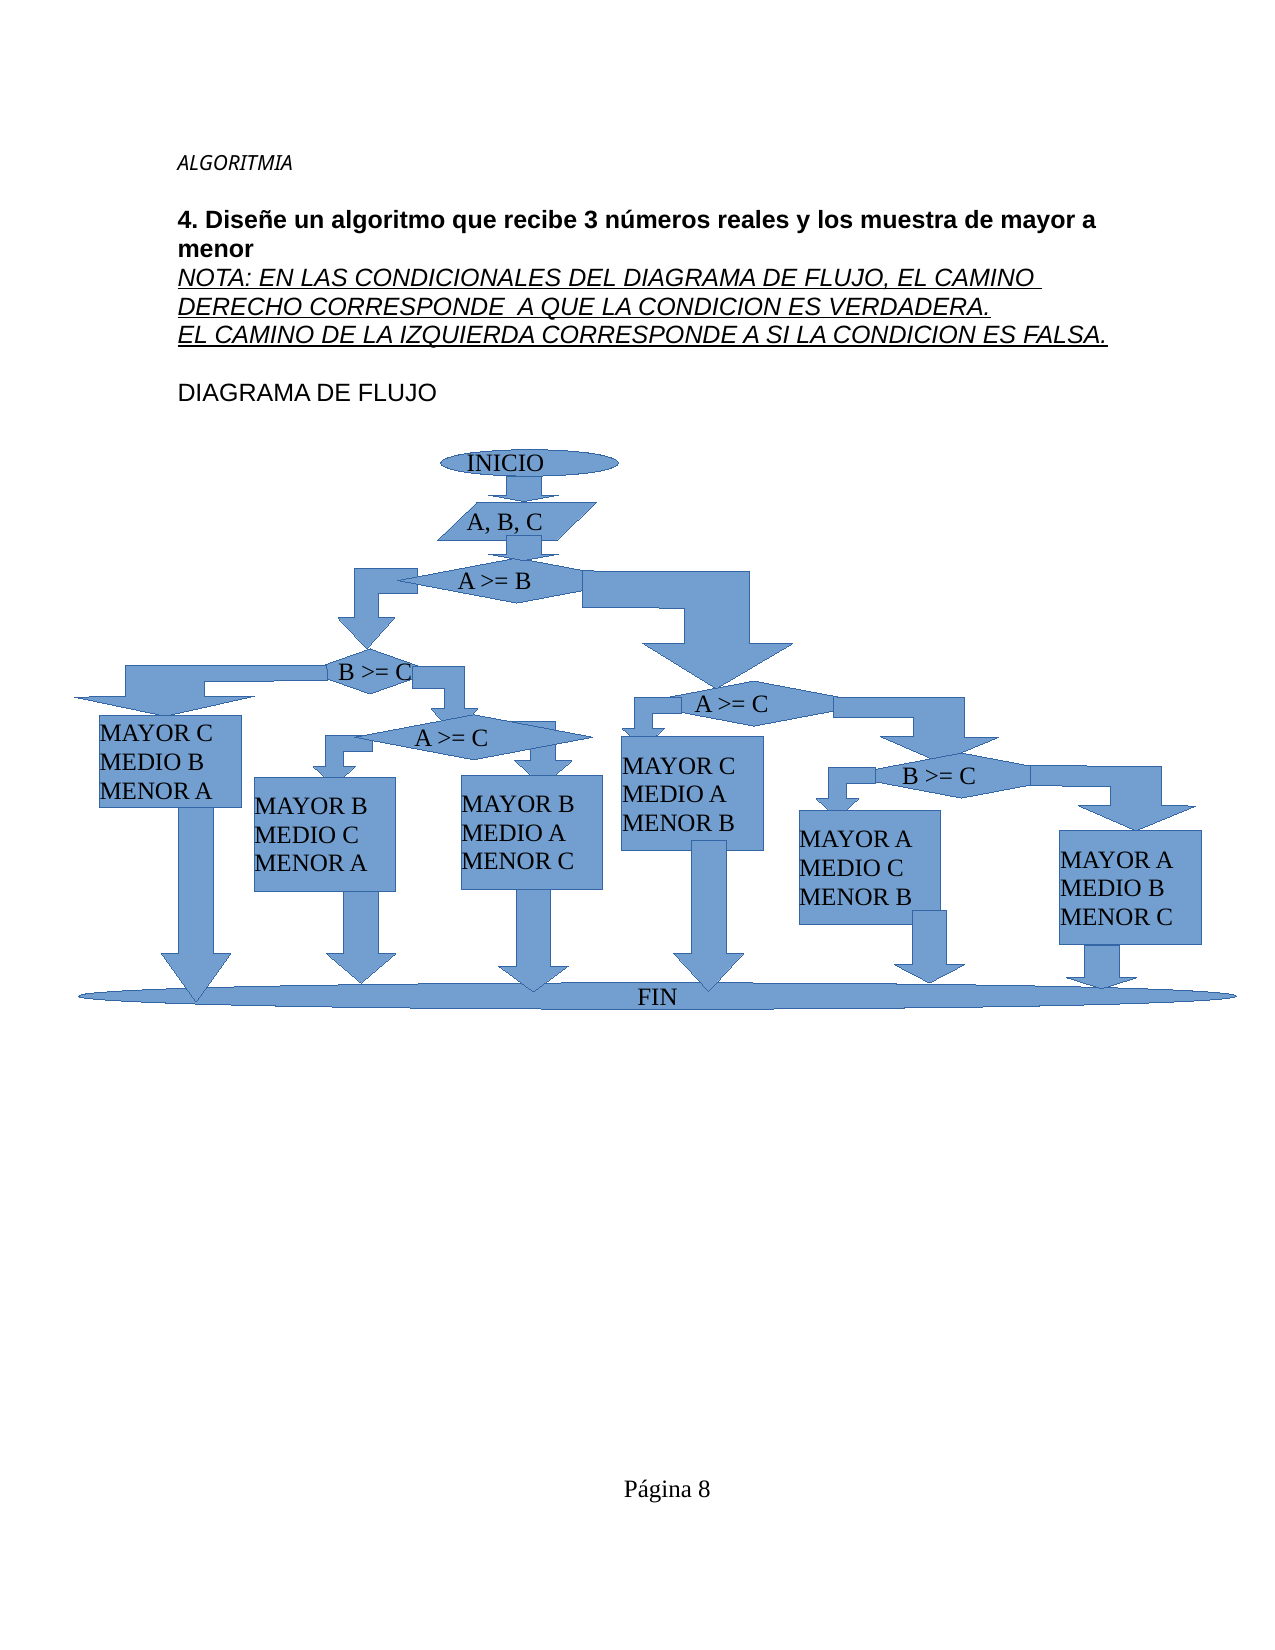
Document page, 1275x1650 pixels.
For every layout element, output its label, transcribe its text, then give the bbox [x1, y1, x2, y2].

text DIAGRAMA DE FLUJO [177, 378, 1157, 407]
text EL CAMINO DE LA IZQUIERDA CORRESPONDE A SI LA CONDICION ES FALSA. [177, 321, 1157, 349]
text 4. Diseñe un algoritmo que recibe 3 números reales y los muestra de mayor a menor [177, 206, 1157, 263]
text NOTA: EN LAS CONDICIONALES DEL DIAGRAMA DE FLUJO, EL CAMINO DERECHO CORRESPONDE A QUE LA CONDICION ES VERDADERA. [177, 263, 1157, 321]
